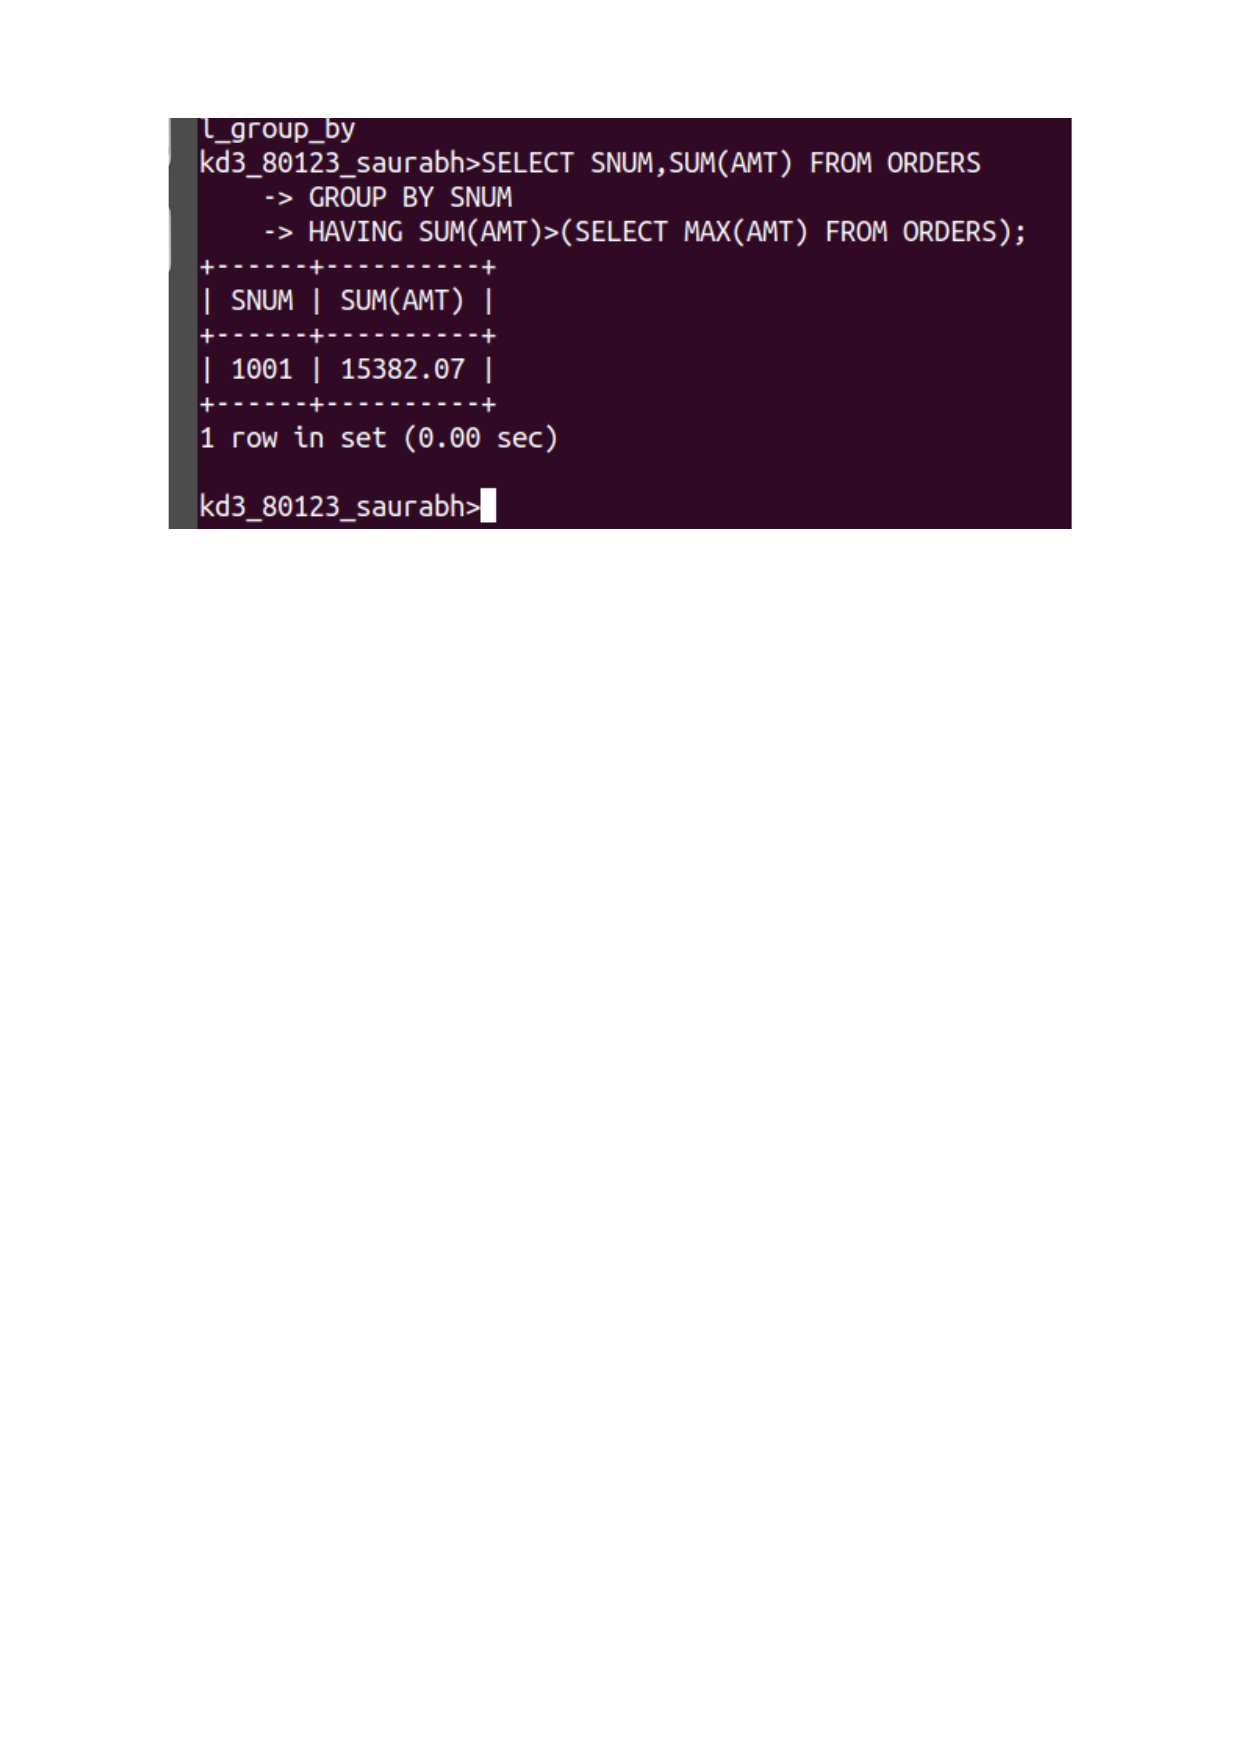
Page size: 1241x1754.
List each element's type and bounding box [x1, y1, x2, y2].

picture [168, 118, 1072, 529]
